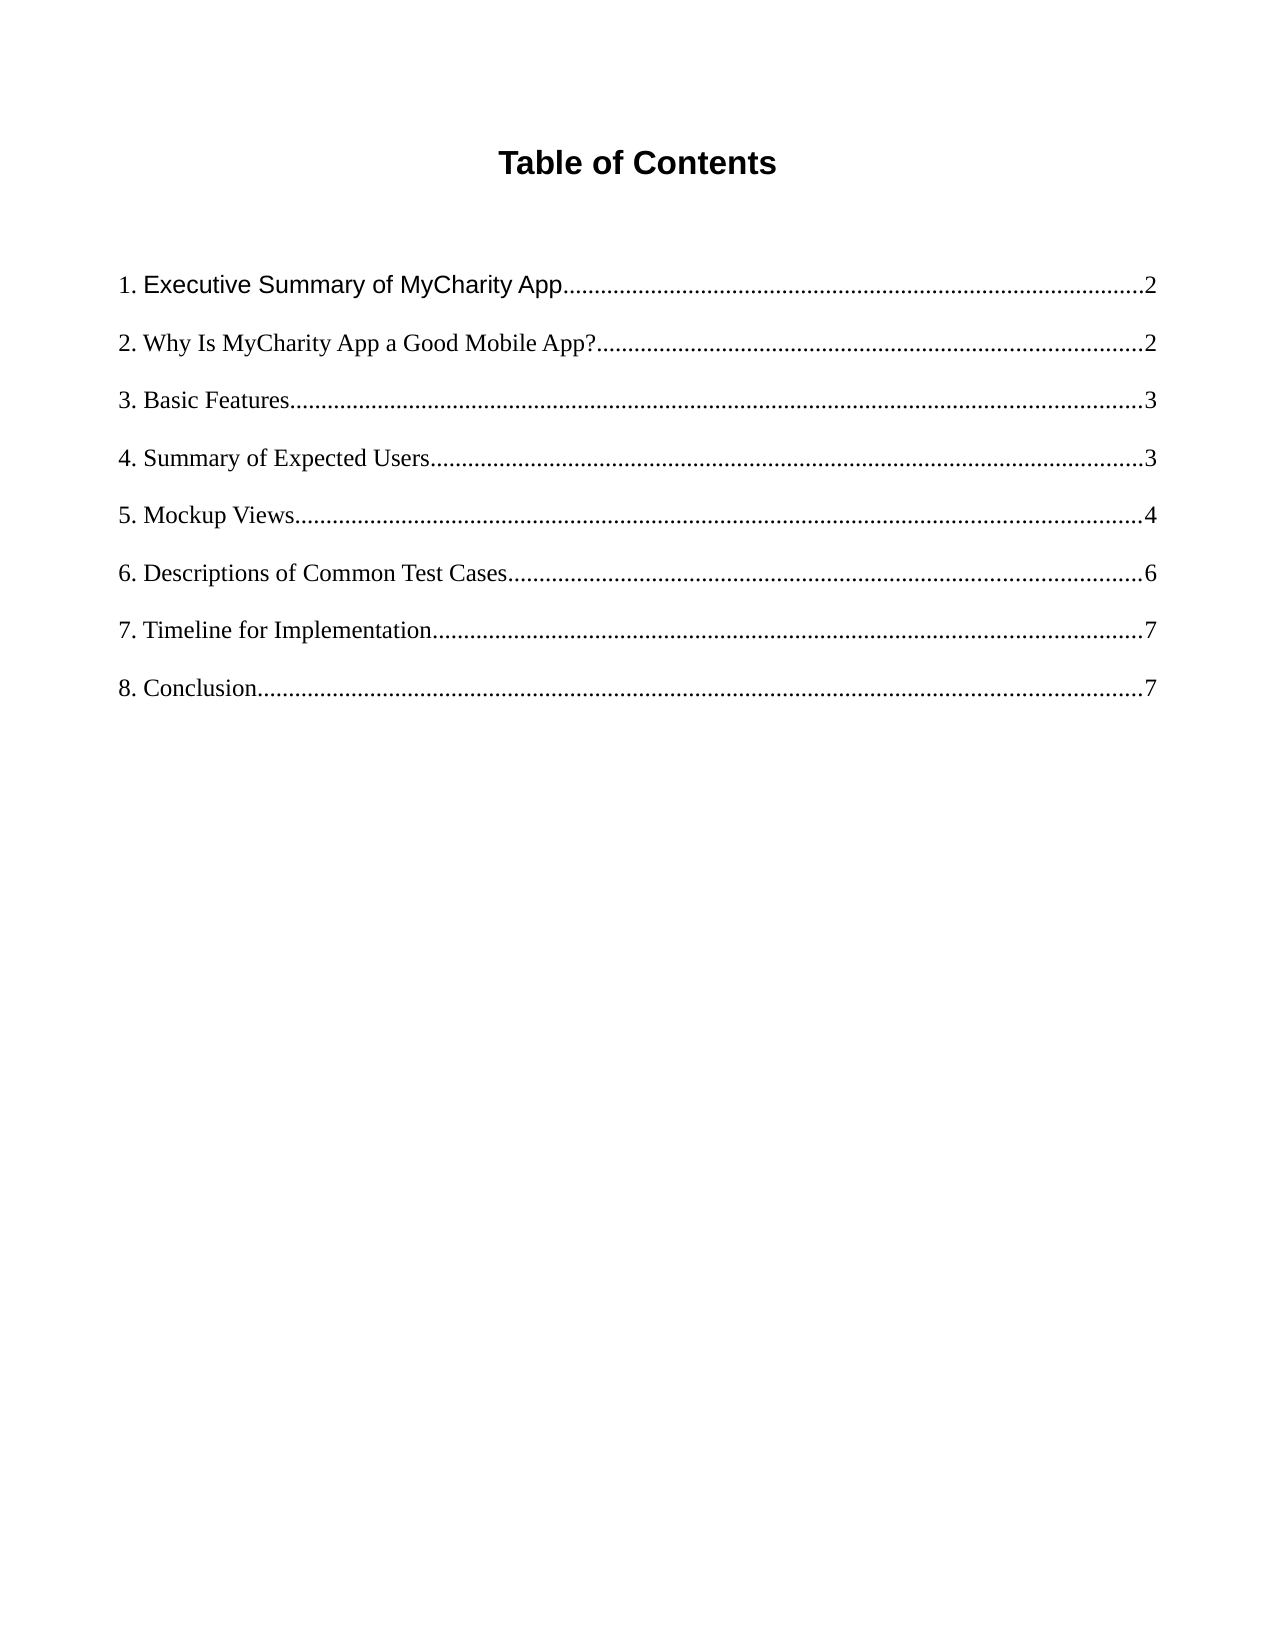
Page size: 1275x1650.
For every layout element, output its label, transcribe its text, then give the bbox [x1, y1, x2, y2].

text 8. Conclusion 7 [118, 673, 1157, 701]
text 1. Executive Summary of MyCharity App 2 [118, 270, 1157, 299]
text 7. Timeline for Implementation 7 [118, 615, 1157, 644]
text 6. Descriptions of Common Test Cases 6 [118, 558, 1157, 586]
text 4. Summary of Expected Users 3 [118, 443, 1157, 471]
text 5. Mockup Views 4 [118, 500, 1157, 529]
text 3. Basic Features 3 [118, 385, 1157, 414]
text 2. Why Is MyCharity App a Good Mobile App? 2 [118, 328, 1157, 356]
subtitle Table of Contents [118, 143, 1157, 182]
